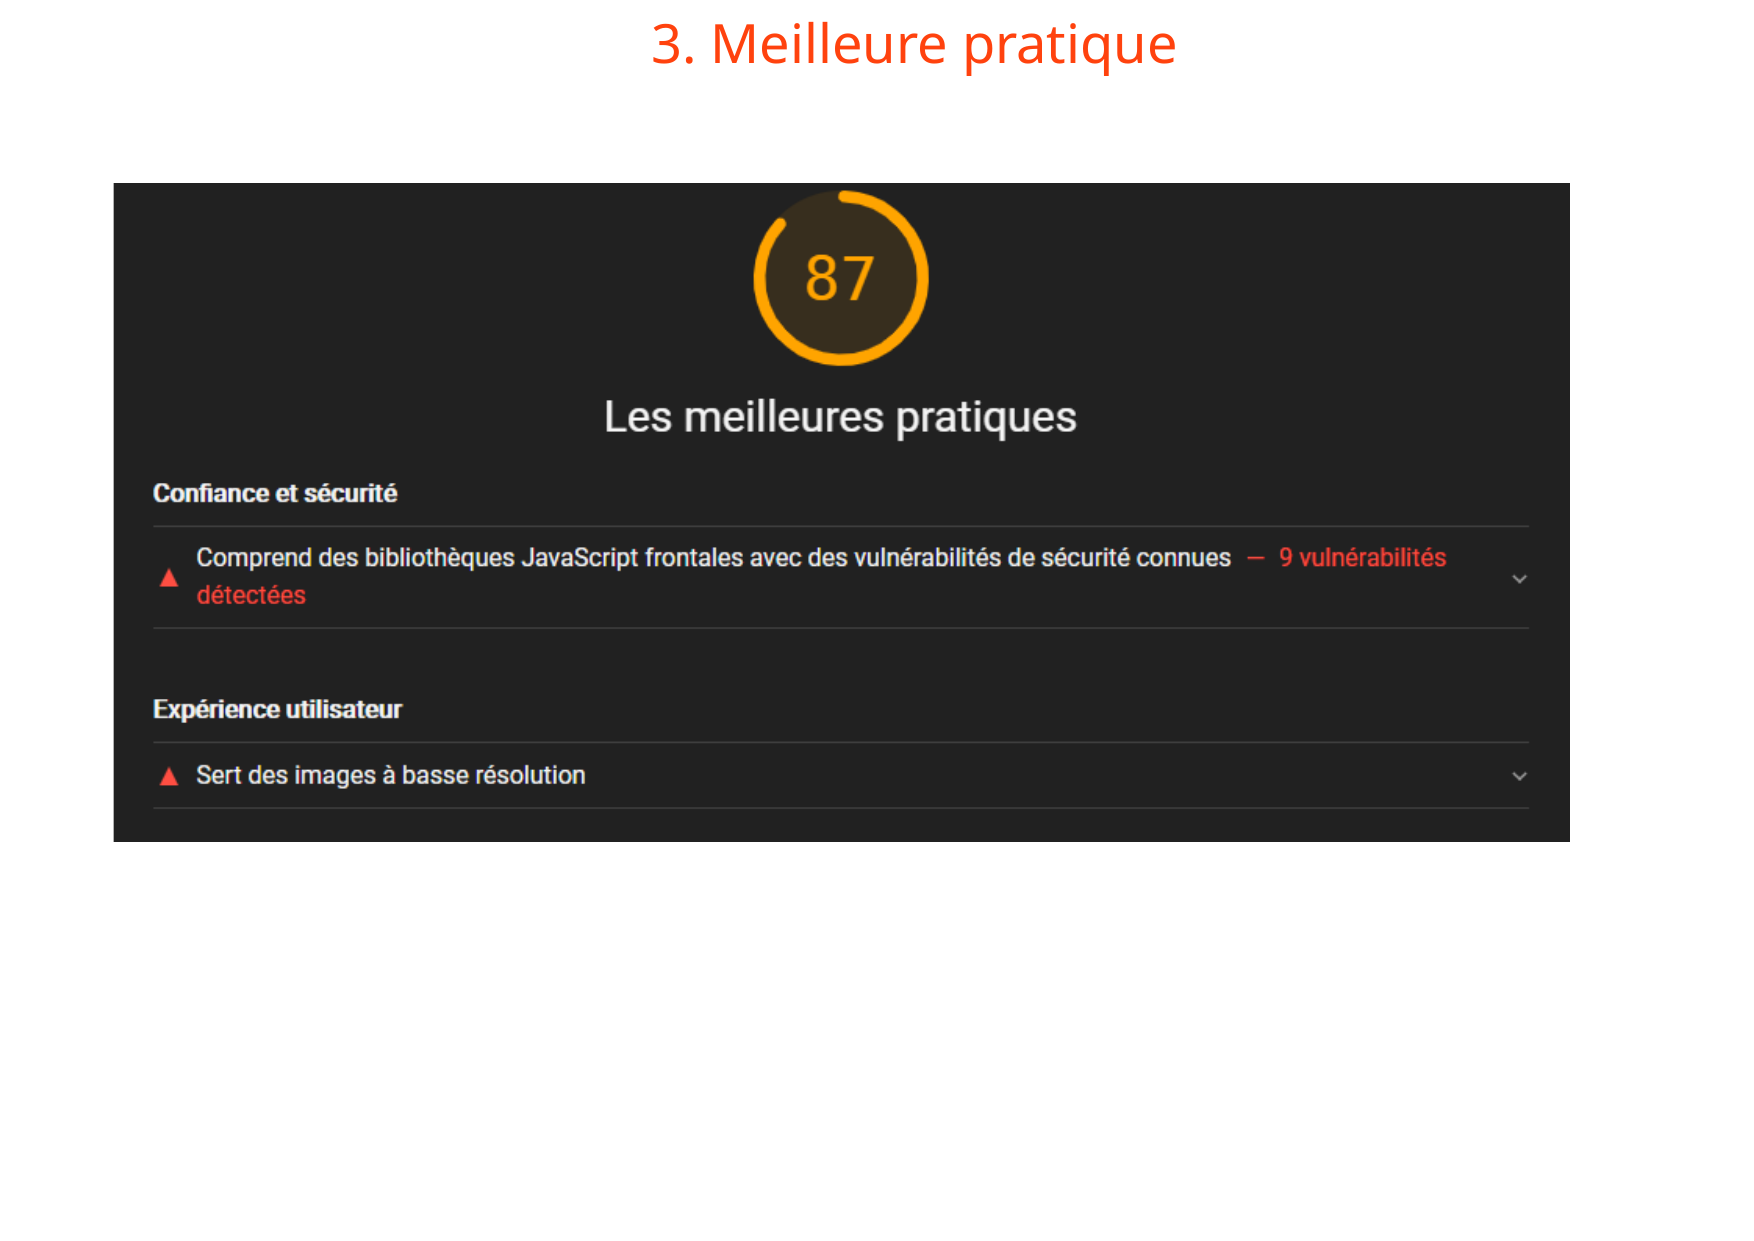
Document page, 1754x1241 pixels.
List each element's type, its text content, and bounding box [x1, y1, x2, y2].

picture [113, 183, 1570, 842]
list 3. Meilleure pratique [43, 6, 1748, 80]
